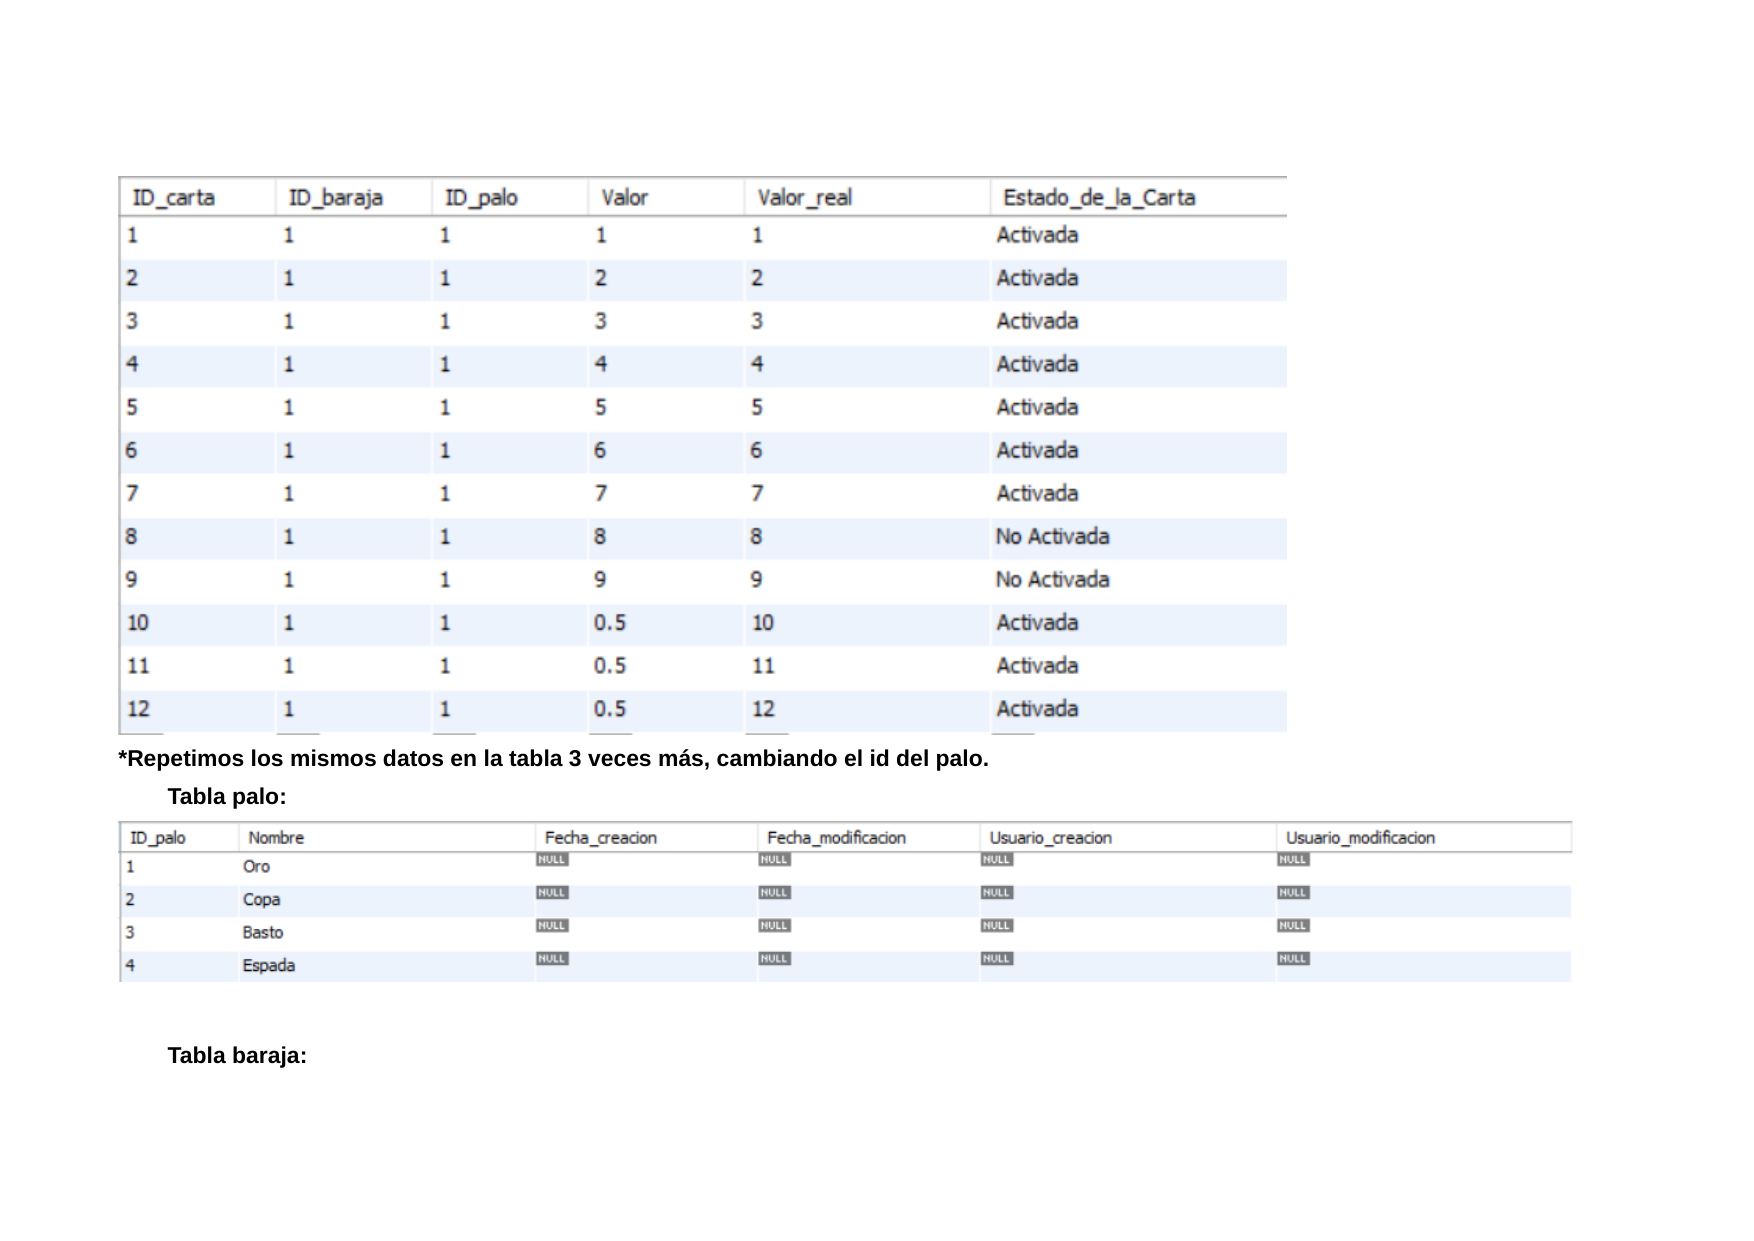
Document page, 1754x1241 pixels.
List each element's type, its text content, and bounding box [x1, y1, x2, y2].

text Tabla baraja: [118, 1040, 1636, 1069]
picture [118, 176, 1287, 735]
text Tabla palo: [118, 781, 1636, 810]
picture [118, 821, 1573, 982]
text *Repetimos los mismos datos en la tabla 3 veces más, cambiando el id del palo. [118, 745, 1636, 771]
